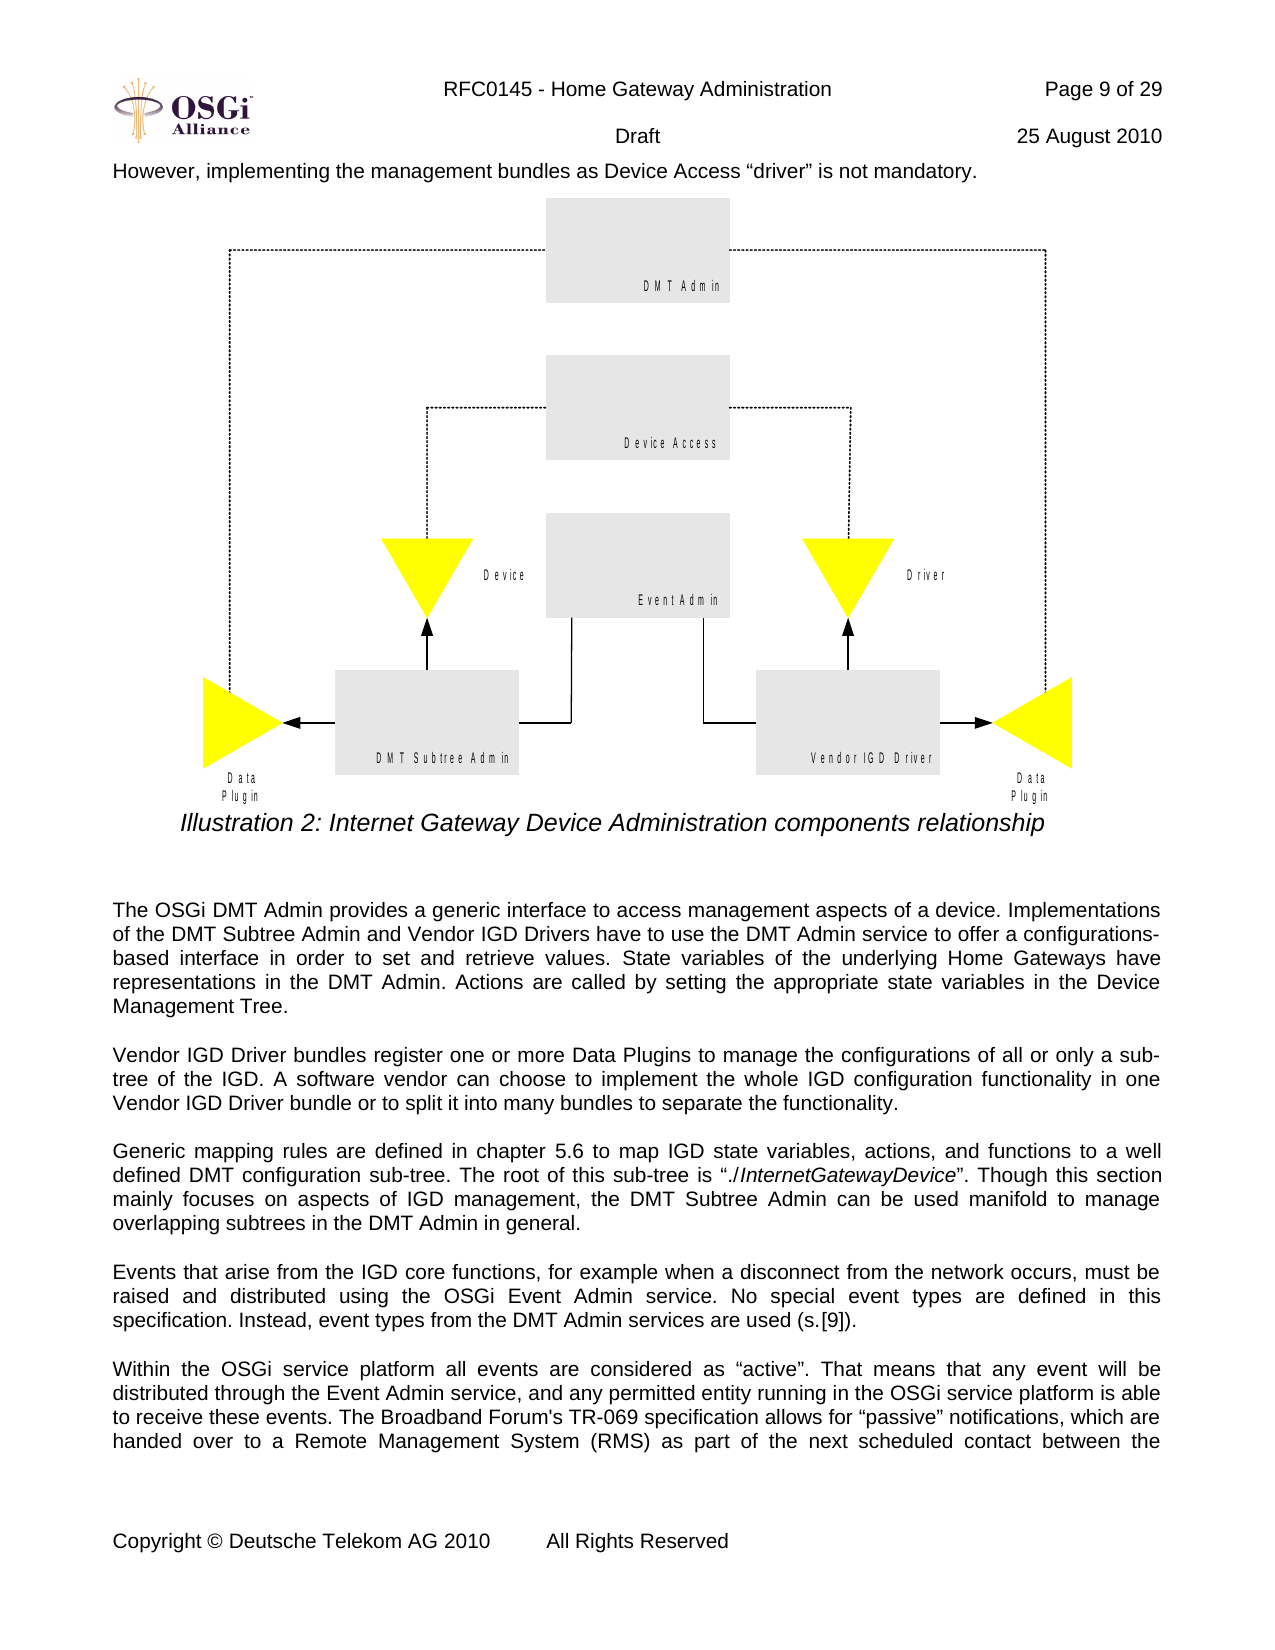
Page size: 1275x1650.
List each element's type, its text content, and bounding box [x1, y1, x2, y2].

text Events that arise from the IGD core functions, for example when a disconnect from the network occurs, must be raised and distributed using the OSGi Event Admin service. No special event types are defined in this specification. Instead, event types from the DMT Admin services are used (s.[9].). [112, 1260, 1162, 1332]
text The OSGi DMT Admin provides a generic interface to access management aspects of a device. Implementations of the DMT Subtree Admin and Vendor IGD Drivers have to use the DMT Admin service to offer a configurations-based interface in order to set and retrieve values. State variables of the underlying Home Gateways have representations in the DMT Admin. Actions are called by setting the appropriate state variables in the Device Management Tree. [112, 898, 1162, 1017]
text Vendor IGD Driver bundles register one or more Data Plugins to manage the configurations of all or only a sub-tree of the IGD. A software vendor can choose to implement the whole IGD configuration functionality in one Vendor IGD Driver bundle or to split it into many bundles to separate the functionality. [112, 1042, 1162, 1114]
text Within the OSGi service platform all events are considered as “active”. That means that any event will be distributed through the Event Admin service, and any permitted entity running in the OSGi service platform is able to receive these events. The Broadband Forum's TR-069 specification allows for “passive” notifications, which are handed over to a Remote Management System (RMS) as part of the next scheduled contact between the [112, 1357, 1162, 1453]
text Generic mapping rules are defined in chapter 5.6 to map IGD state variables, actions, and functions to a well defined DMT configuration sub-tree. The root of this sub-tree is “./InternetGatewayDevice”. Though this section mainly focuses on aspects of IGD management, the DMT Subtree Admin can be used manifold to manage overlapping subtrees in the DMT Admin in general. [112, 1139, 1162, 1235]
text However, implementing the management bundles as Device Access “driver” is not mandatory. [112, 159, 1162, 183]
text Illustration 2: Internet Gateway Device Administration components relationship [180, 208, 1095, 837]
picture [114, 78, 254, 143]
